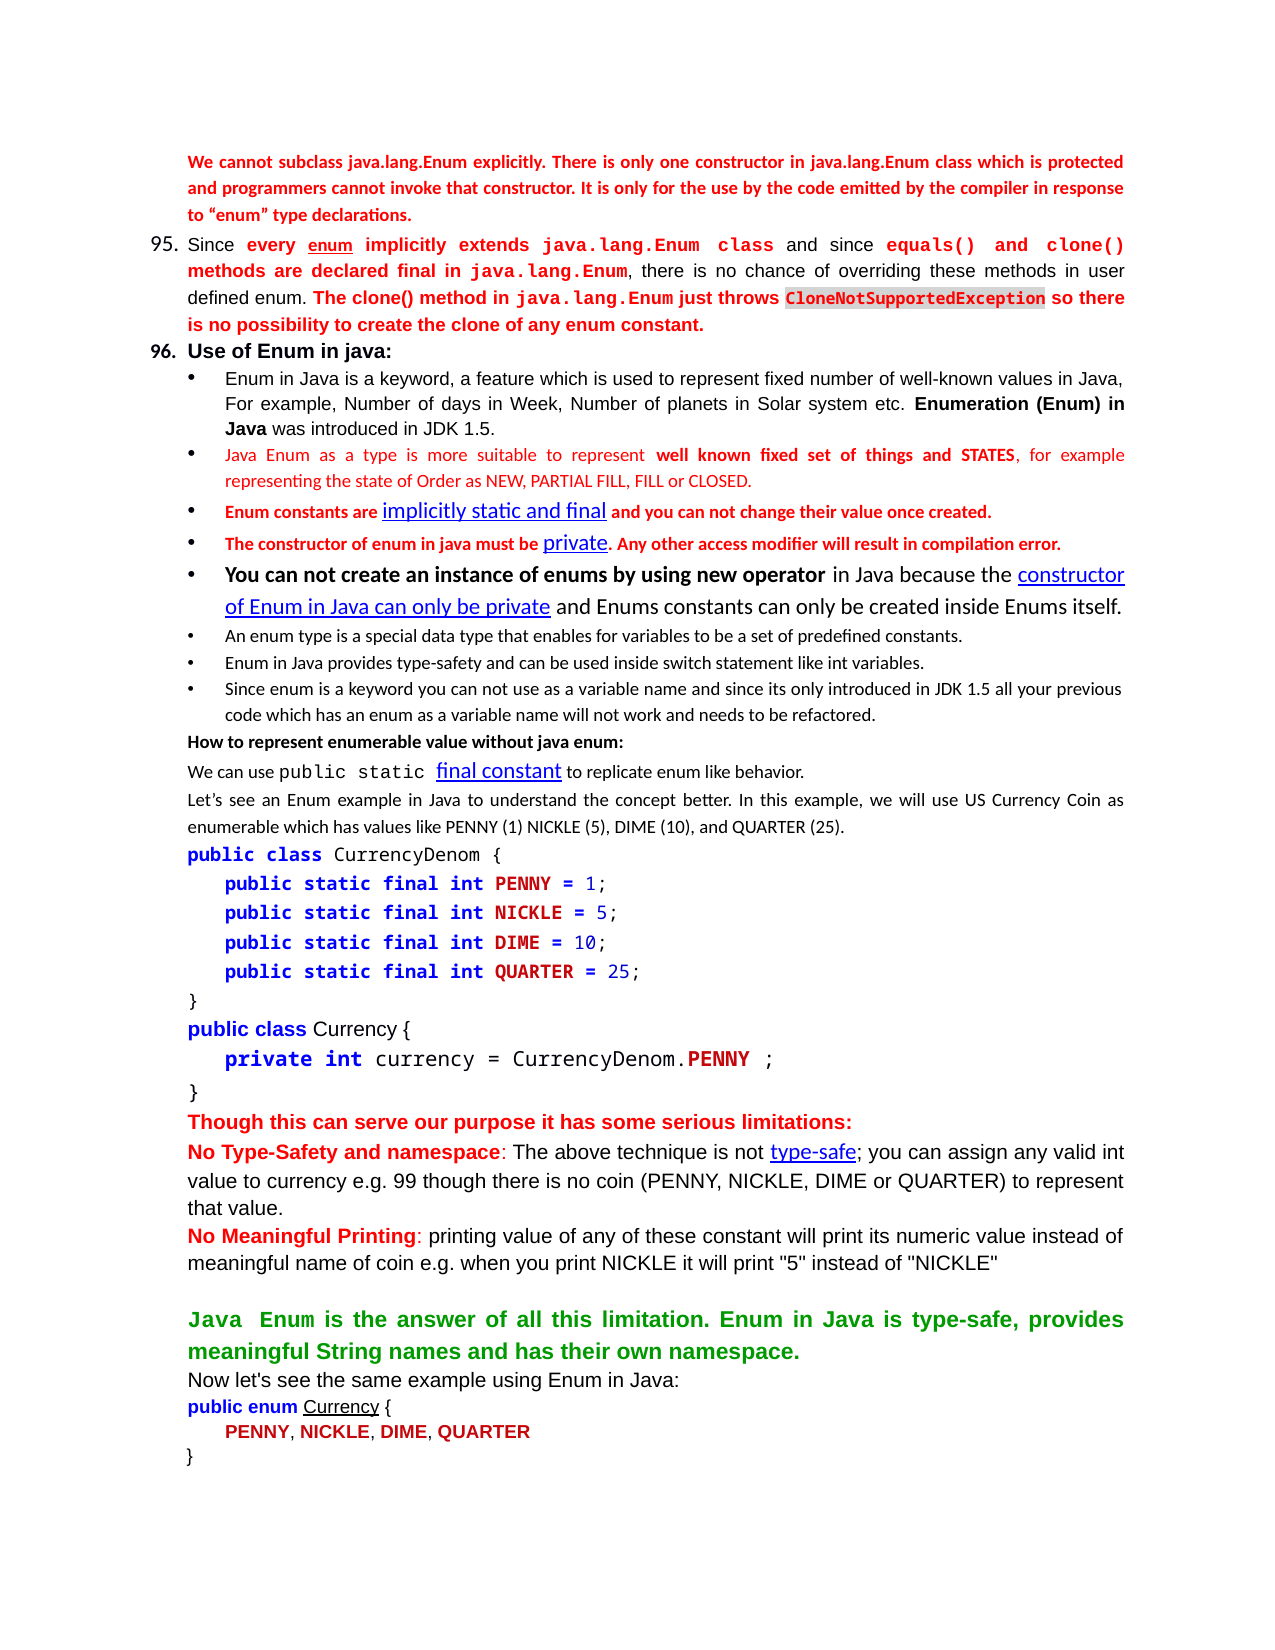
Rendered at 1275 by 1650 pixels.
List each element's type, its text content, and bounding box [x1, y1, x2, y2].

list How to represent enumerable value without java enum: [150, 730, 1125, 753]
list } [150, 1077, 1125, 1105]
list } [150, 1445, 1125, 1467]
list Enum in Java is a keyword, a feature which is used to represent fixed number of well-known values in Java, For example, Number of days in Week, Number of planets in Solar system etc. Enumeration (Enum) in Java was introduced in JDK 1.5. [187, 367, 1125, 439]
list The constructor of enum in java must be private. Any other access modifier will result in compilation error. [187, 528, 1125, 556]
list Let’s see an Enum example in Java to understand the concept better. In this example, we will use US Currency Coin as enumerable which has values like PENNY (1) NICKLE (5), DIME (10), and QUARTER (25). [150, 788, 1125, 838]
list public static final int DIME = 10; [187, 929, 1125, 954]
list public static final int PENNY = 1; [187, 870, 1125, 896]
list PENNY, NICKLE, DIME, QUARTER [187, 1420, 1125, 1442]
list public static final int QUARTER = 25; [187, 958, 1125, 984]
list We can use public static final constant to replicate enum like behavior. [150, 756, 1125, 784]
list Since enum is a keyword you can not use as a variable name and since its only introduced in JDK 1.5 all your previous code which has an enum as a variable name will not work and needs to be refactored. [187, 677, 1125, 726]
list Though this can serve our purpose it has some serious limitations: [150, 1109, 1125, 1133]
list Java Enum is the answer of all this limitation. Enum in Java is type-safe, provides meaningful String names and has their own namespace. [150, 1306, 1125, 1364]
list public class CurrencyDenom { [150, 841, 1125, 867]
list Now let's see the same example using Enum in Java: [150, 1368, 1125, 1392]
list An enum type is a special data type that enables for variables to be a set of predefined constants. [187, 624, 1125, 647]
list You can not create an instance of enums by using new operator in Java because the constructor of Enum in Java can only be private and Enums constants can only be created inside Enums itself. [187, 560, 1125, 620]
list No Meaningful Printing: printing value of any of these constant will print its numeric value instead of meaningful name of coin e.g. when you print NICKLE it will print "5" instead of "NICKLE" [150, 1223, 1125, 1275]
list No Type-Safety and namespace: The above technique is not type-safe; you can assign any valid int value to currency e.g. 99 though there is no coin (PENNY, NICKLE, DIME or QUARTER) to represent that value. [150, 1137, 1125, 1220]
list Java Enum as a type is more suitable to represent well known fixed set of things and STATES, for example representing the state of Order as NEW, PARTIAL FILL, FILL or CLOSED. [187, 443, 1125, 492]
list public class Currency { [150, 1017, 1125, 1041]
list public enum Currency { [150, 1396, 1125, 1417]
list Since every enum implicitly extends java.lang.Enum class and since equals() and clone() methods are declared final in java.lang.Enum, there is no chance of overriding these methods in user defined enum. The clone() method in java.lang.Enum just throws CloneNotSupportedException so there is no possibility to create the clone of any enum constant. [150, 229, 1125, 335]
list Use of Enum in java: [150, 338, 1125, 364]
list } [150, 987, 1125, 1013]
list Enum constants are implicitly static and final and you can not change their value once created. [187, 496, 1125, 524]
list Enum in Java provides type-safety and can be used inside switch statement like int variables. [187, 651, 1125, 674]
list public static final int NICKLE = 5; [187, 900, 1125, 925]
list private int currency = CurrencyDenom.PENNY ; [187, 1044, 1125, 1073]
list We cannot subclass java.lang.Enum explicitly. There is only one constructor in java.lang.Enum class which is protected and programmers cannot invoke that constructor. It is only for the use by the code emitted by the compiler in response to “enum” type declarations. [150, 150, 1125, 226]
